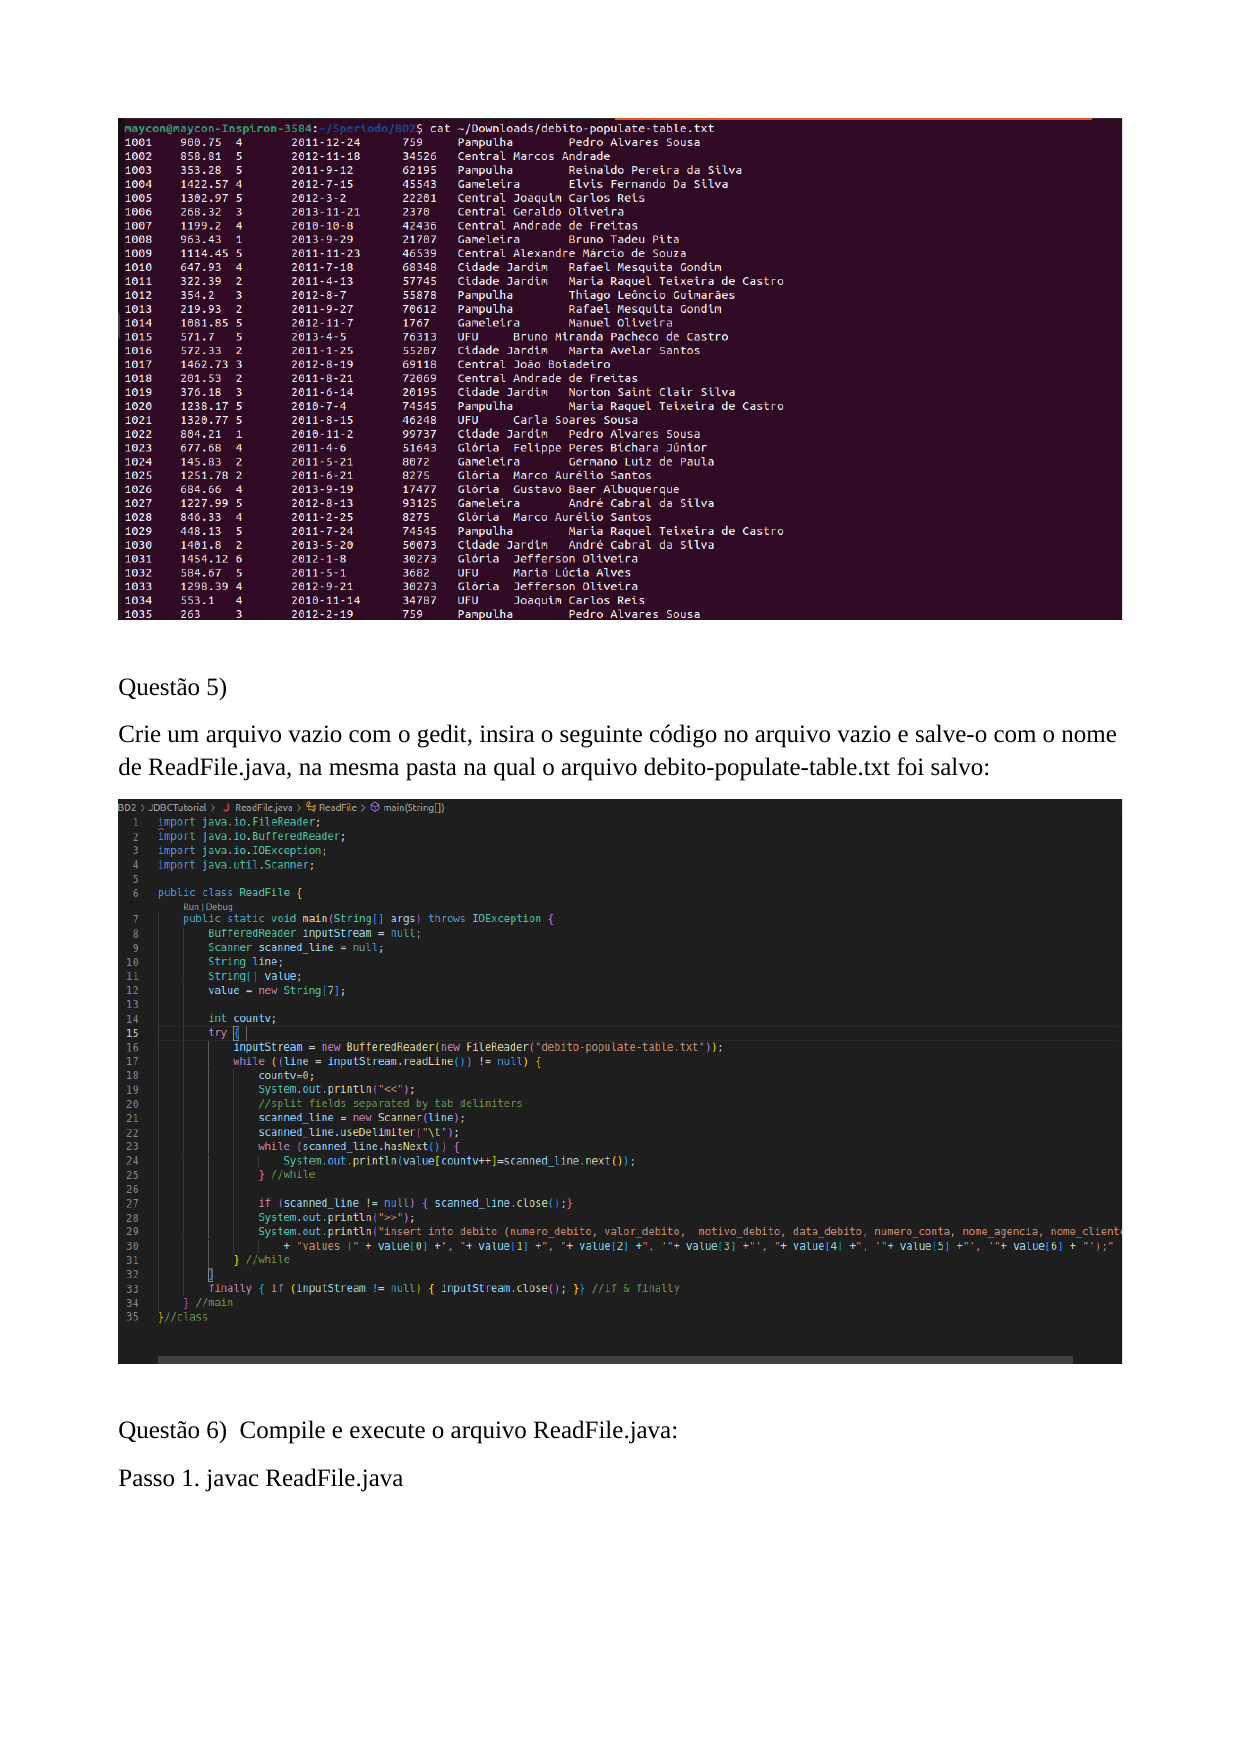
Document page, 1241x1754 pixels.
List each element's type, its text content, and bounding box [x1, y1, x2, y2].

text Crie um arquivo vazio com o gedit, insira o seguinte código no arquivo vazio e salve-o com o nome de ReadFile.java, na mesma pasta na qual o arquivo debito-populate-table.txt foi salvo: [118, 719, 1122, 781]
picture [118, 799, 1123, 1364]
text Passo 1. javac ReadFile.java [118, 1463, 1122, 1492]
text Questão 6) Compile e execute o arquivo ReadFile.java: [118, 1415, 1122, 1444]
picture [118, 118, 1123, 620]
text Questão 5) [118, 672, 1122, 700]
